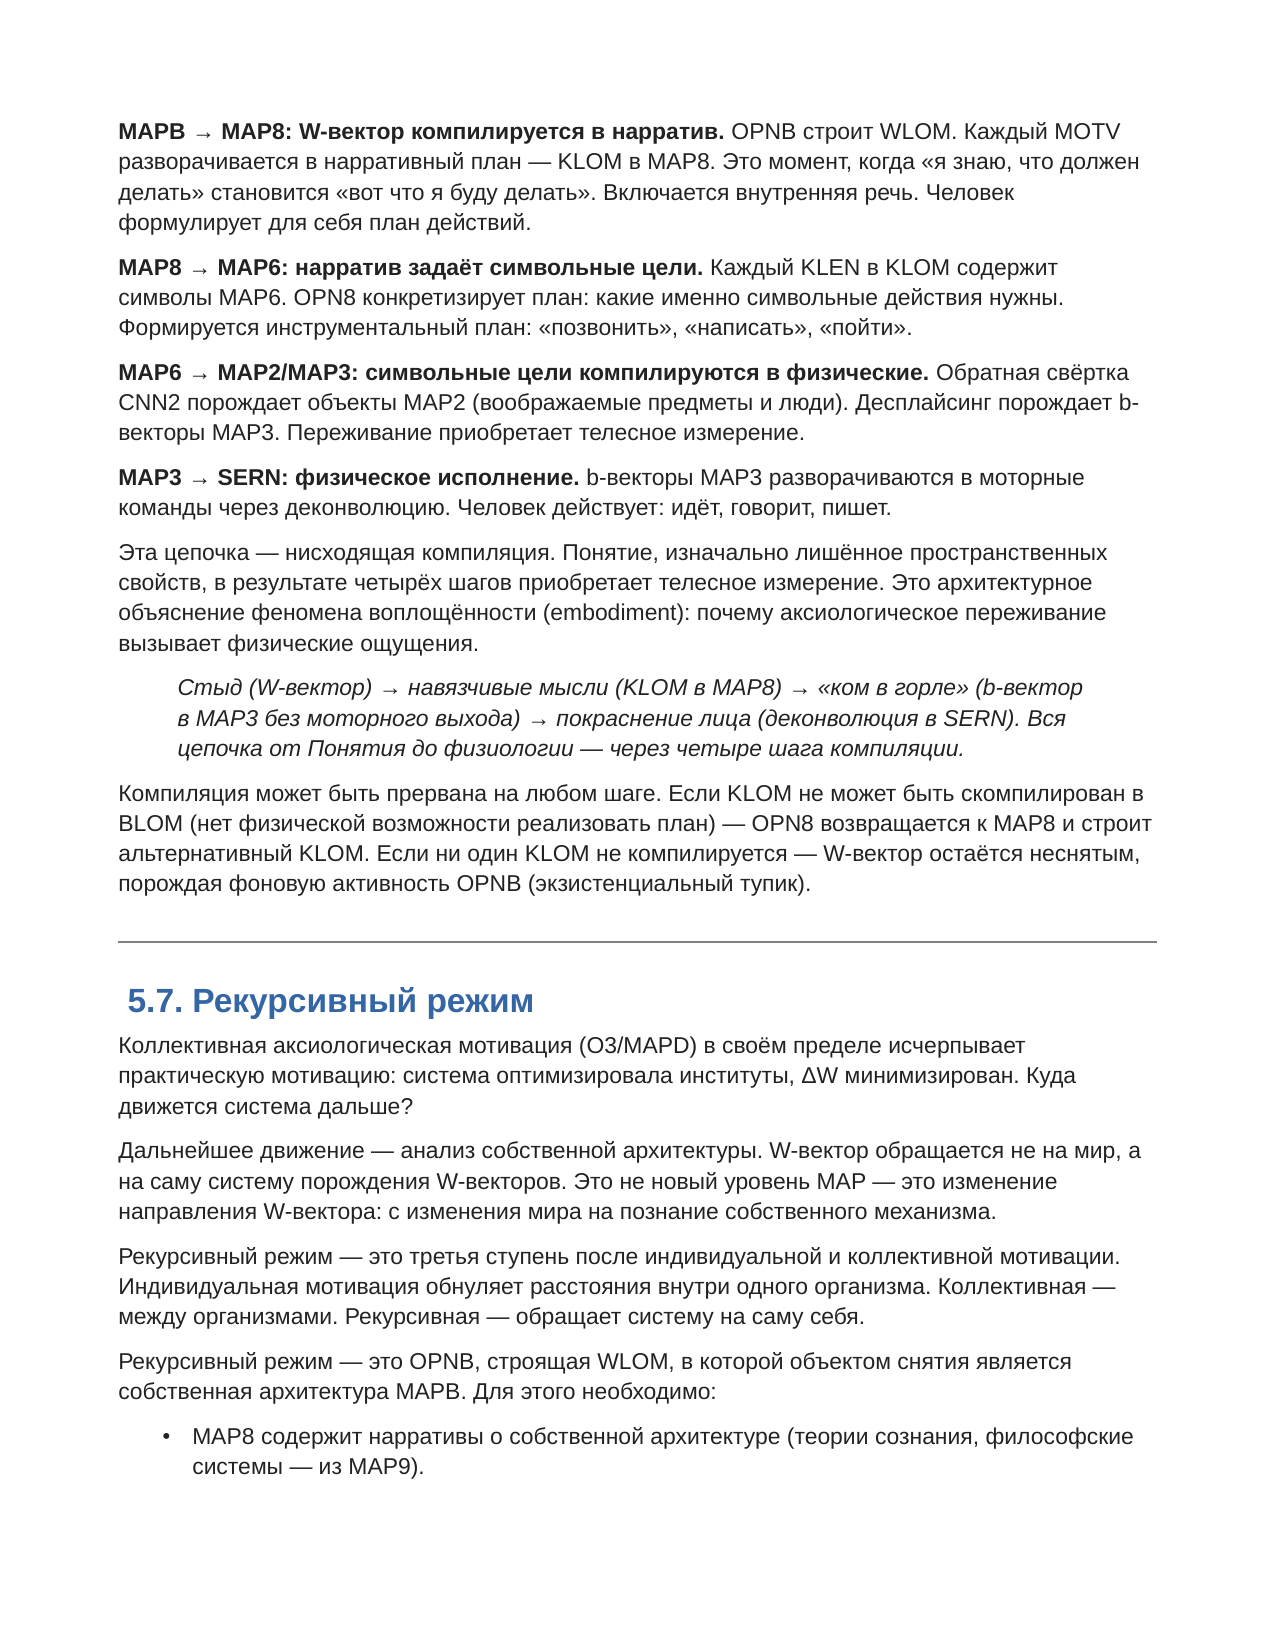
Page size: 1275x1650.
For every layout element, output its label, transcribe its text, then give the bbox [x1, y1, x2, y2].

text MAP6 → MAP2/MAP3: символьные цели компилируются в физические. Обратная свёртка CNN2 порождает объекты MAP2 (воображаемые предметы и люди). Десплайсинг порождает b-векторы MAP3. Переживание приобретает телесное измерение. [118, 359, 1157, 446]
text Рекурсивный режим — это OPNB, строящая WLOM, в которой объектом снятия является собственная архитектура MAPB. Для этого необходимо: [118, 1348, 1157, 1404]
text Компиляция может быть прервана на любом шаге. Если KLOM не может быть скомпилирован в BLOM (нет физической возможности реализовать план) — OPN8 возвращается к MAP8 и строит альтернативный KLOM. Если ни один KLOM не компилируется — W-вектор остаётся неснятым, порождая фоновую активность OPNB (экзистенциальный тупик). [118, 779, 1157, 897]
text MAP8 → MAP6: нарратив задаёт символьные цели. Каждый KLEN в KLOM содержит символы MAP6. OPN8 конкретизирует план: какие именно символьные действия нужны. Формируется инструментальный план: «позвонить», «написать», «пойти». [118, 253, 1157, 340]
text Коллективная аксиологическая мотивация (О3/MAPD) в своём пределе исчерпывает практическую мотивацию: система оптимизировала институты, ΔW минимизирован. Куда движется система дальше? [118, 1032, 1157, 1119]
text Дальнейшее движение — анализ собственной архитектуры. W-вектор обращается не на мир, а на саму систему порождения W-векторов. Это не новый уровень MAP — это изменение направления W-вектора: с изменения мира на познание собственного механизма. [118, 1137, 1157, 1224]
text MAP3 → SERN: физическое исполнение. b-векторы MAP3 разворачиваются в моторные команды через деконволюцию. Человек действует: идёт, говорит, пишет. [118, 464, 1157, 521]
text Стыд (W-вектор) → навязчивые мысли (KLOM в MAP8) → «ком в горле» (b-вектор в MAP3 без моторного выхода) → покраснение лица (деконволюция в SERN). Вся цепочка от Понятия до физиологии — через четыре шага компиляции. [177, 674, 1098, 761]
text Рекурсивный режим — это третья ступень после индивидуальной и коллективной мотивации. Индивидуальная мотивация обнуляет расстояния внутри одного организма. Коллективная — между организмами. Рекурсивная — обращает систему на саму себя. [118, 1243, 1157, 1329]
subtitle Рекурсивный режим [118, 981, 1157, 1020]
text Эта цепочка — нисходящая компиляция. Понятие, изначально лишённое пространственных свойств, в результате четырёх шагов приобретает телесное измерение. Это архитектурное объяснение феномена воплощённости (embodiment): почему аксиологическое переживание вызывает физические ощущения. [118, 539, 1157, 656]
text MAPB → MAP8: W-вектор компилируется в нарратив. OPNB строит WLOM. Каждый MOTV разворачивается в нарративный план — KLOM в MAP8. Это момент, когда «я знаю, что должен делать» становится «вот что я буду делать». Включается внутренняя речь. Человек формулирует для себя план действий. [118, 118, 1157, 235]
list MAP8 содержит нарративы о собственной архитектуре (теории сознания, философские системы — из MAP9). [162, 1423, 1157, 1479]
